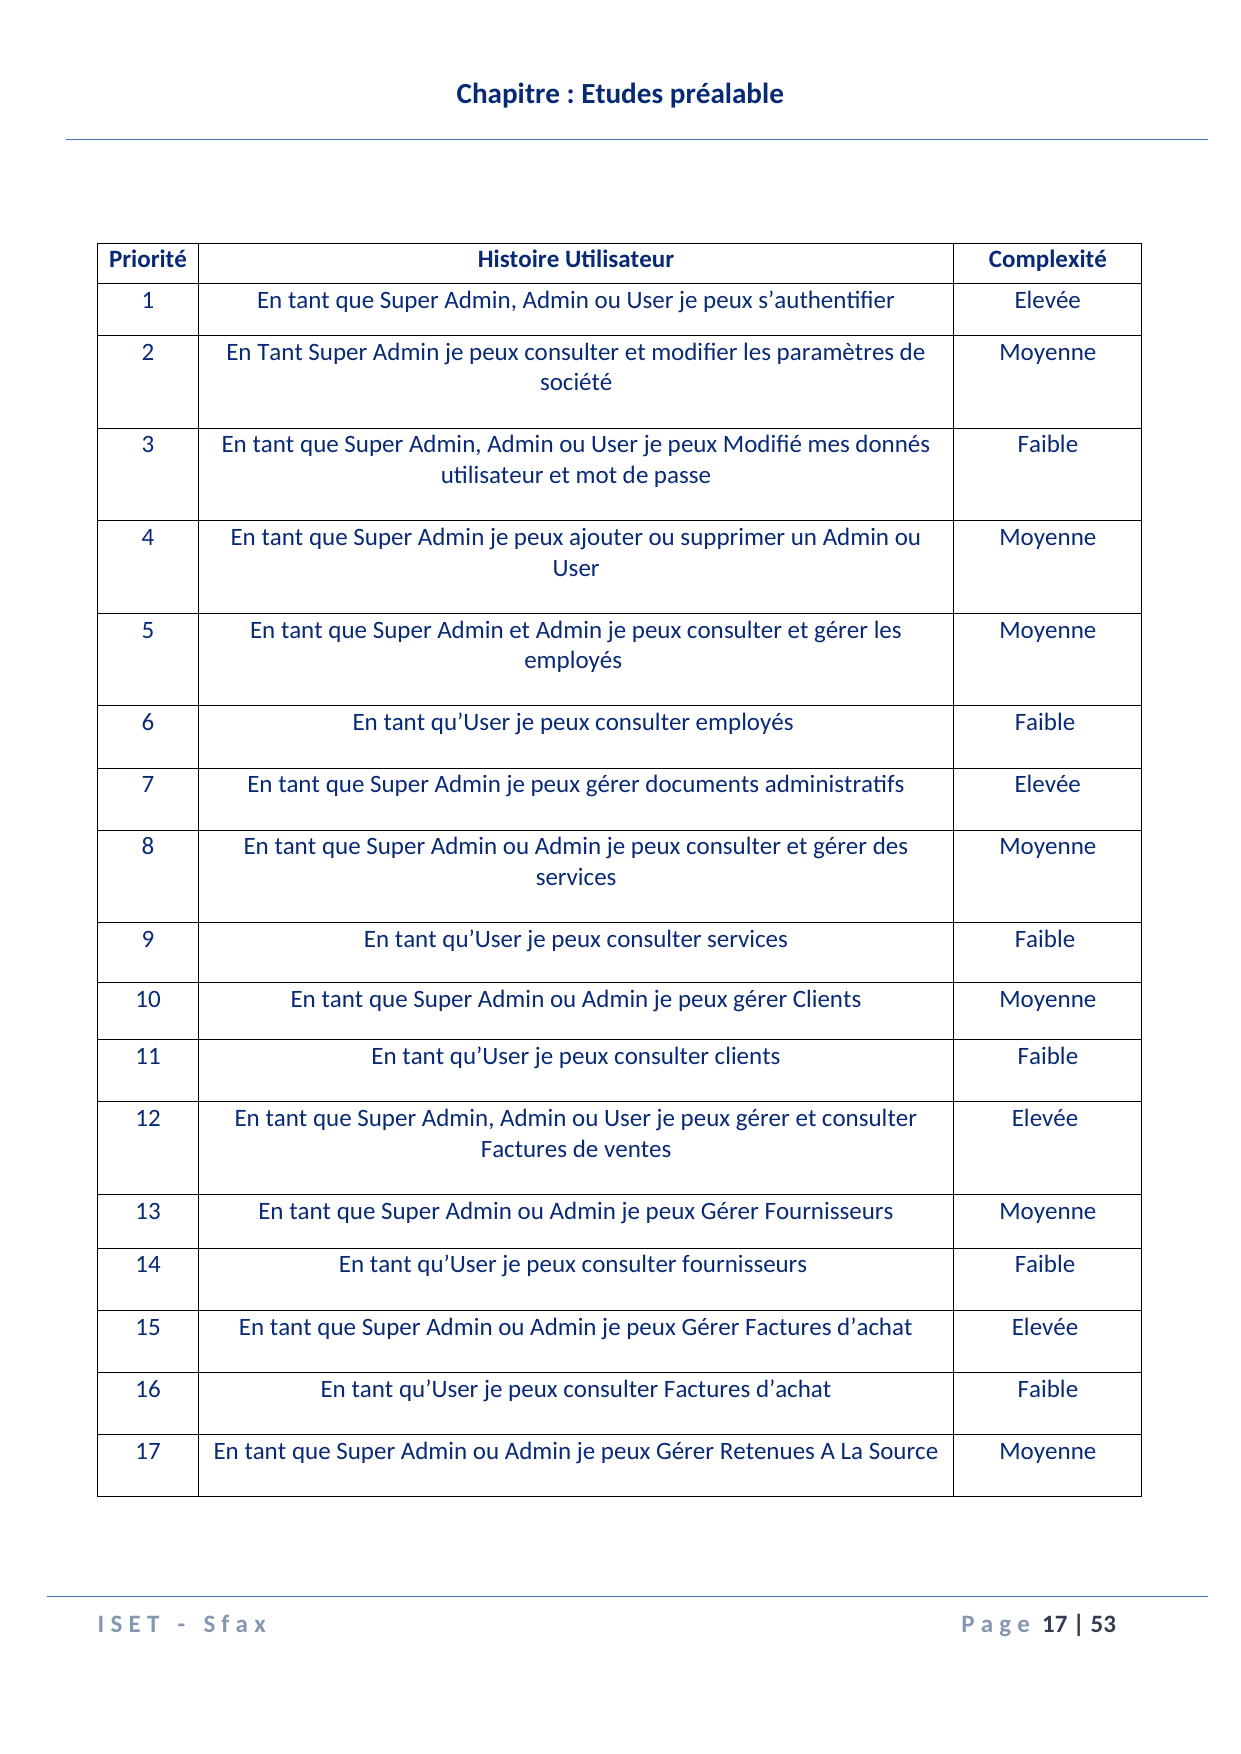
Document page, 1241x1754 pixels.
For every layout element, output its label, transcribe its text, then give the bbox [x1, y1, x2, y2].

table_cell 11 [98, 1040, 198, 1101]
table_cell Faible [954, 1249, 1141, 1310]
table_header Complexité [954, 244, 1141, 283]
table_cell Moyenne [954, 336, 1141, 427]
table_cell Faible [954, 923, 1141, 982]
table_cell En tant que Super Admin, Admin ou User je peux gérer et consulter Factures de ventes [199, 1102, 953, 1194]
table_cell 2 [98, 336, 198, 427]
table_cell Faible [954, 1040, 1141, 1101]
table_cell En tant que Super Admin je peux ajouter ou supprimer un Admin ou User [199, 521, 953, 613]
table_cell Moyenne [954, 614, 1141, 705]
table_cell 3 [98, 429, 198, 520]
table_cell En tant que Super Admin je peux gérer documents administratifs [199, 769, 953, 829]
table_cell 7 [98, 769, 198, 829]
table_cell Faible [954, 1373, 1141, 1434]
table_cell En tant qu’User je peux consulter fournisseurs [199, 1249, 953, 1310]
table_cell Moyenne [954, 831, 1141, 922]
table_cell 12 [98, 1102, 198, 1194]
table_cell 6 [98, 706, 198, 767]
table_cell En tant qu’User je peux consulter services [199, 923, 953, 982]
table_header Priorité [98, 244, 198, 283]
table_cell 10 [98, 983, 198, 1039]
table_cell 16 [98, 1373, 198, 1434]
table_cell 14 [98, 1249, 198, 1310]
table_cell En tant que Super Admin ou Admin je peux gérer Clients [199, 983, 953, 1039]
table_cell Moyenne [954, 983, 1141, 1039]
table_cell En tant que Super Admin ou Admin je peux Gérer Factures d’achat [199, 1311, 953, 1372]
table_cell 13 [98, 1195, 198, 1248]
table_cell Moyenne [954, 1195, 1141, 1248]
table_cell Elevée [954, 769, 1141, 829]
table_cell En tant qu’User je peux consulter clients [199, 1040, 953, 1101]
table_cell En tant que Super Admin et Admin je peux consulter et gérer les employés [199, 614, 953, 705]
table_cell 1 [98, 284, 198, 335]
table_cell 15 [98, 1311, 198, 1372]
table_cell 17 [98, 1435, 198, 1496]
table_cell Elevée [954, 284, 1141, 335]
table_cell Faible [954, 706, 1141, 767]
table_cell 9 [98, 923, 198, 982]
table_cell En tant que Super Admin ou Admin je peux Gérer Retenues A La Source [199, 1435, 953, 1496]
table_cell En tant que Super Admin, Admin ou User je peux s’authentifier [199, 284, 953, 335]
table_header Histoire Utilisateur [199, 244, 953, 283]
table_cell En tant que Super Admin ou Admin je peux consulter et gérer des services [199, 831, 953, 922]
table_cell Faible [954, 429, 1141, 520]
table_cell Moyenne [954, 1435, 1141, 1496]
table_cell Moyenne [954, 521, 1141, 613]
table_cell 8 [98, 831, 198, 922]
table_cell Elevée [954, 1102, 1141, 1194]
table_cell En tant que Super Admin ou Admin je peux Gérer Fournisseurs [199, 1195, 953, 1248]
table_cell En Tant Super Admin je peux consulter et modifier les paramètres de société [199, 336, 953, 427]
table_cell En tant que Super Admin, Admin ou User je peux Modifié mes donnés utilisateur et mot de passe [199, 429, 953, 520]
table_cell En tant qu’User je peux consulter employés [199, 706, 953, 767]
table_cell 5 [98, 614, 198, 705]
table_cell 4 [98, 521, 198, 613]
table_cell Elevée [954, 1311, 1141, 1372]
table_cell En tant qu’User je peux consulter Factures d’achat [199, 1373, 953, 1434]
